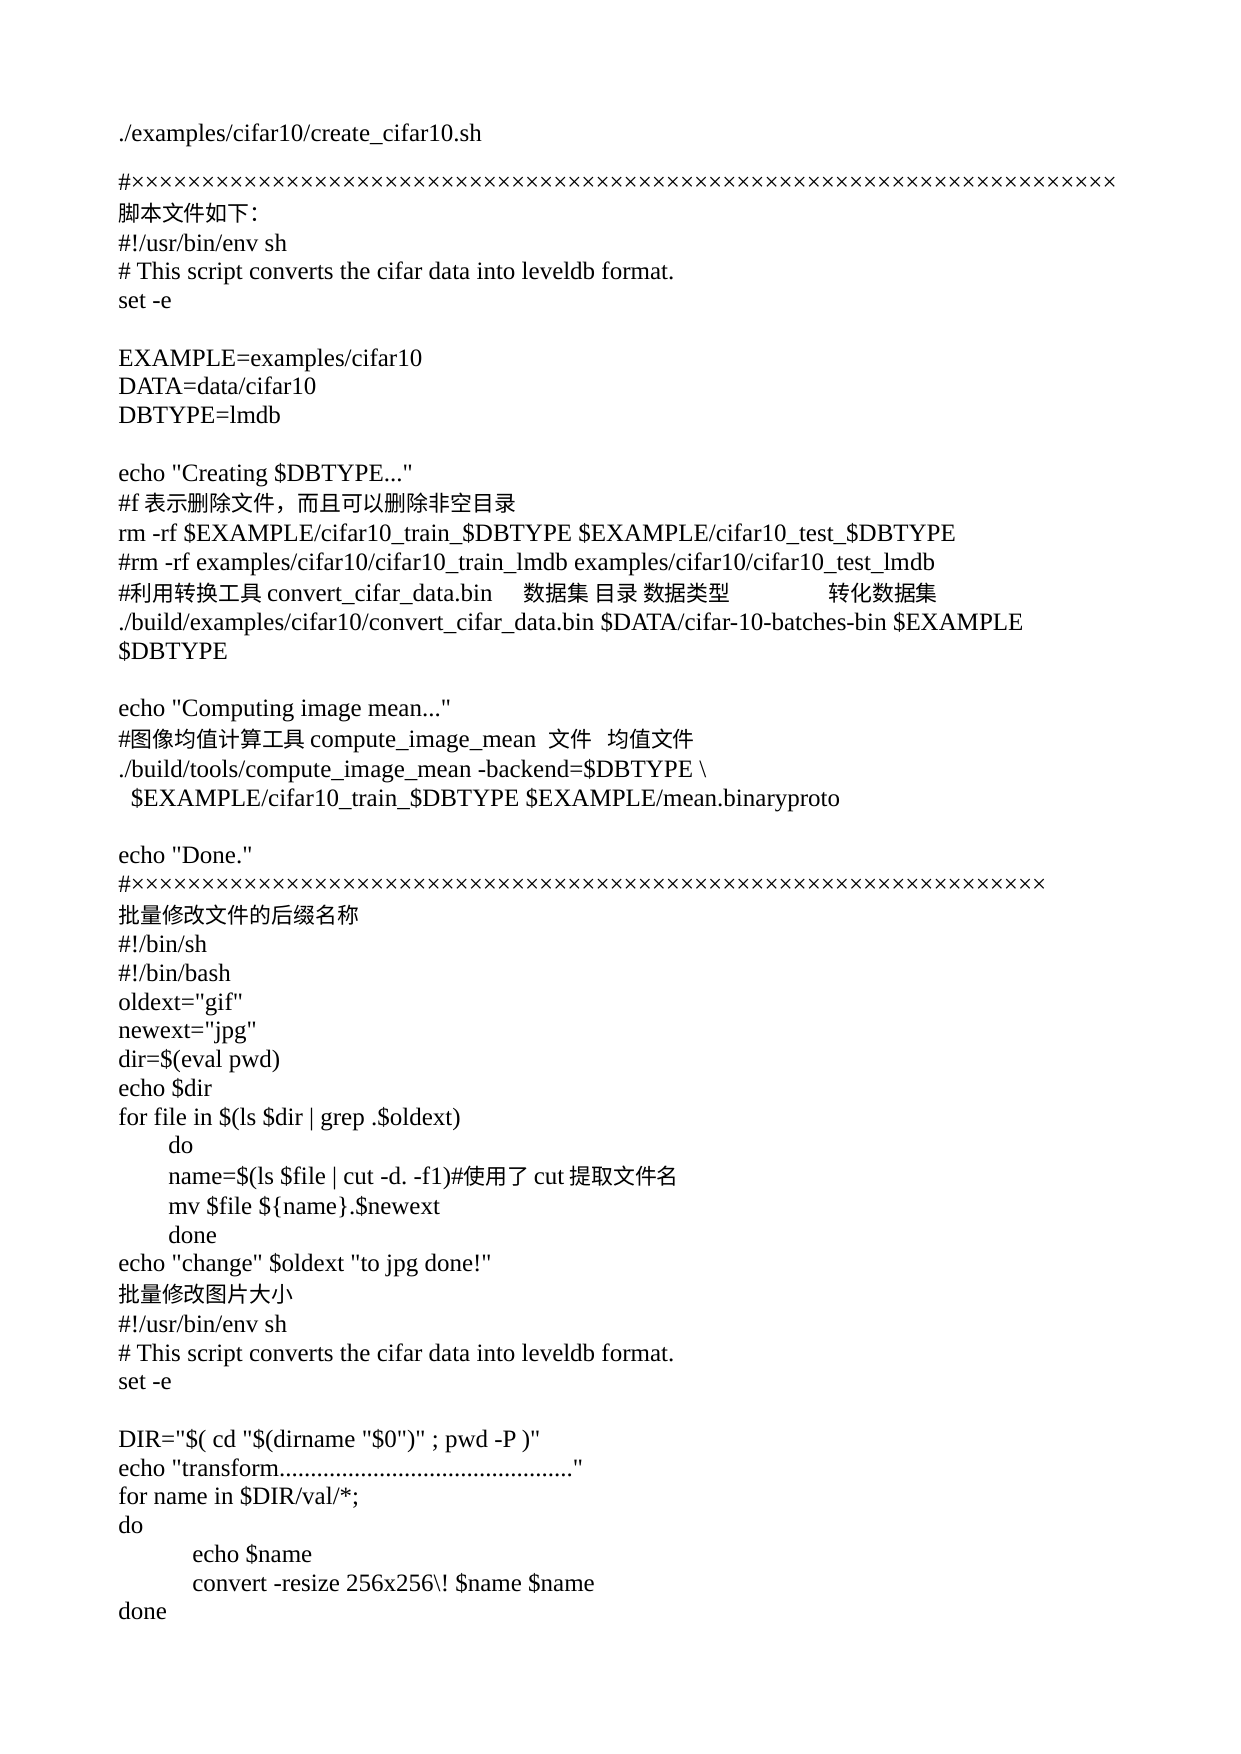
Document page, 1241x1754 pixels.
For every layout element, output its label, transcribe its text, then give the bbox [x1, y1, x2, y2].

text # This script converts the cifar data into leveldb format. [118, 1338, 1122, 1366]
text # This script converts the cifar data into leveldb format. [118, 256, 1122, 285]
text #f表示删除文件，而且可以删除非空目录 [118, 486, 1122, 518]
text do [118, 1510, 1122, 1539]
text EXAMPLE=examples/cifar10 [118, 343, 1122, 371]
text $EXAMPLE/cifar10_train_$DBTYPE $EXAMPLE/mean.binaryproto [118, 783, 1122, 811]
text #图像均值计算工具compute_image_mean 文件 均值文件 [118, 722, 1122, 754]
text for name in $DIR/val/*; [118, 1481, 1122, 1510]
text DBTYPE=lmdb [118, 400, 1122, 429]
text ./build/examples/cifar10/convert_cifar_data.bin $DATA/cifar-10-batches-bin $EXAMPLE $DBTYPE [118, 607, 1122, 665]
text set -e [118, 285, 1122, 314]
text done [118, 1596, 1122, 1625]
text 批量修改文件的后缀名称 [118, 898, 1122, 929]
text #利用转换工具 convert_cifar_data.bin 数据集 目录 数据类型 转化数据集 [118, 576, 1122, 607]
text DATA=data/cifar10 [118, 371, 1122, 400]
text echo "change" $oldext "to jpg done!" [118, 1248, 1122, 1277]
text echo "Creating $DBTYPE..." [118, 458, 1122, 486]
text #!/usr/bin/env sh [118, 228, 1122, 256]
text ./build/tools/compute_image_mean -backend=$DBTYPE \ [118, 754, 1122, 783]
text DIR="$( cd "$(dirname "$0")" ; pwd -P )" [118, 1424, 1122, 1453]
text #!/bin/sh [118, 929, 1122, 958]
text done [118, 1220, 1122, 1248]
text echo "Done." [118, 840, 1122, 869]
text echo $dir [118, 1073, 1122, 1102]
text 脚本文件如下： [118, 196, 1122, 228]
text ./examples/cifar10/create_cifar10.sh [118, 118, 1122, 147]
text dir=$(eval pwd) [118, 1044, 1122, 1073]
text do [118, 1131, 1122, 1159]
text echo "Computing image mean..." [118, 693, 1122, 722]
text #××××××××××××××××××××××××××××××××××××××××××××××××××××××××××××××××× [118, 869, 1122, 898]
text mv $file ${name}.$newext [118, 1191, 1122, 1220]
text #rm -rf examples/cifar10/cifar10_train_lmdb examples/cifar10/cifar10_test_lmdb [118, 547, 1122, 576]
text echo $name [118, 1539, 1122, 1568]
text set -e [118, 1366, 1122, 1395]
text convert -resize 256x256\! $name $name [118, 1568, 1122, 1596]
text oldext="gif" [118, 987, 1122, 1016]
text newext="jpg" [118, 1016, 1122, 1044]
text 批量修改图片大小 [118, 1277, 1122, 1309]
text #×××××××××××××××××××××××××××××××××××××××××××××××××××××××××××××××××××××× [118, 167, 1122, 196]
text #!/usr/bin/env sh [118, 1309, 1122, 1338]
text for file in $(ls $dir | grep .$oldext) [118, 1102, 1122, 1131]
text name=$(ls $file | cut -d. -f1)#使用了cut提取文件名 [118, 1159, 1122, 1191]
text rm -rf $EXAMPLE/cifar10_train_$DBTYPE $EXAMPLE/cifar10_test_$DBTYPE [118, 518, 1122, 547]
text #!/bin/bash [118, 958, 1122, 987]
text echo "transform..............................................." [118, 1453, 1122, 1481]
